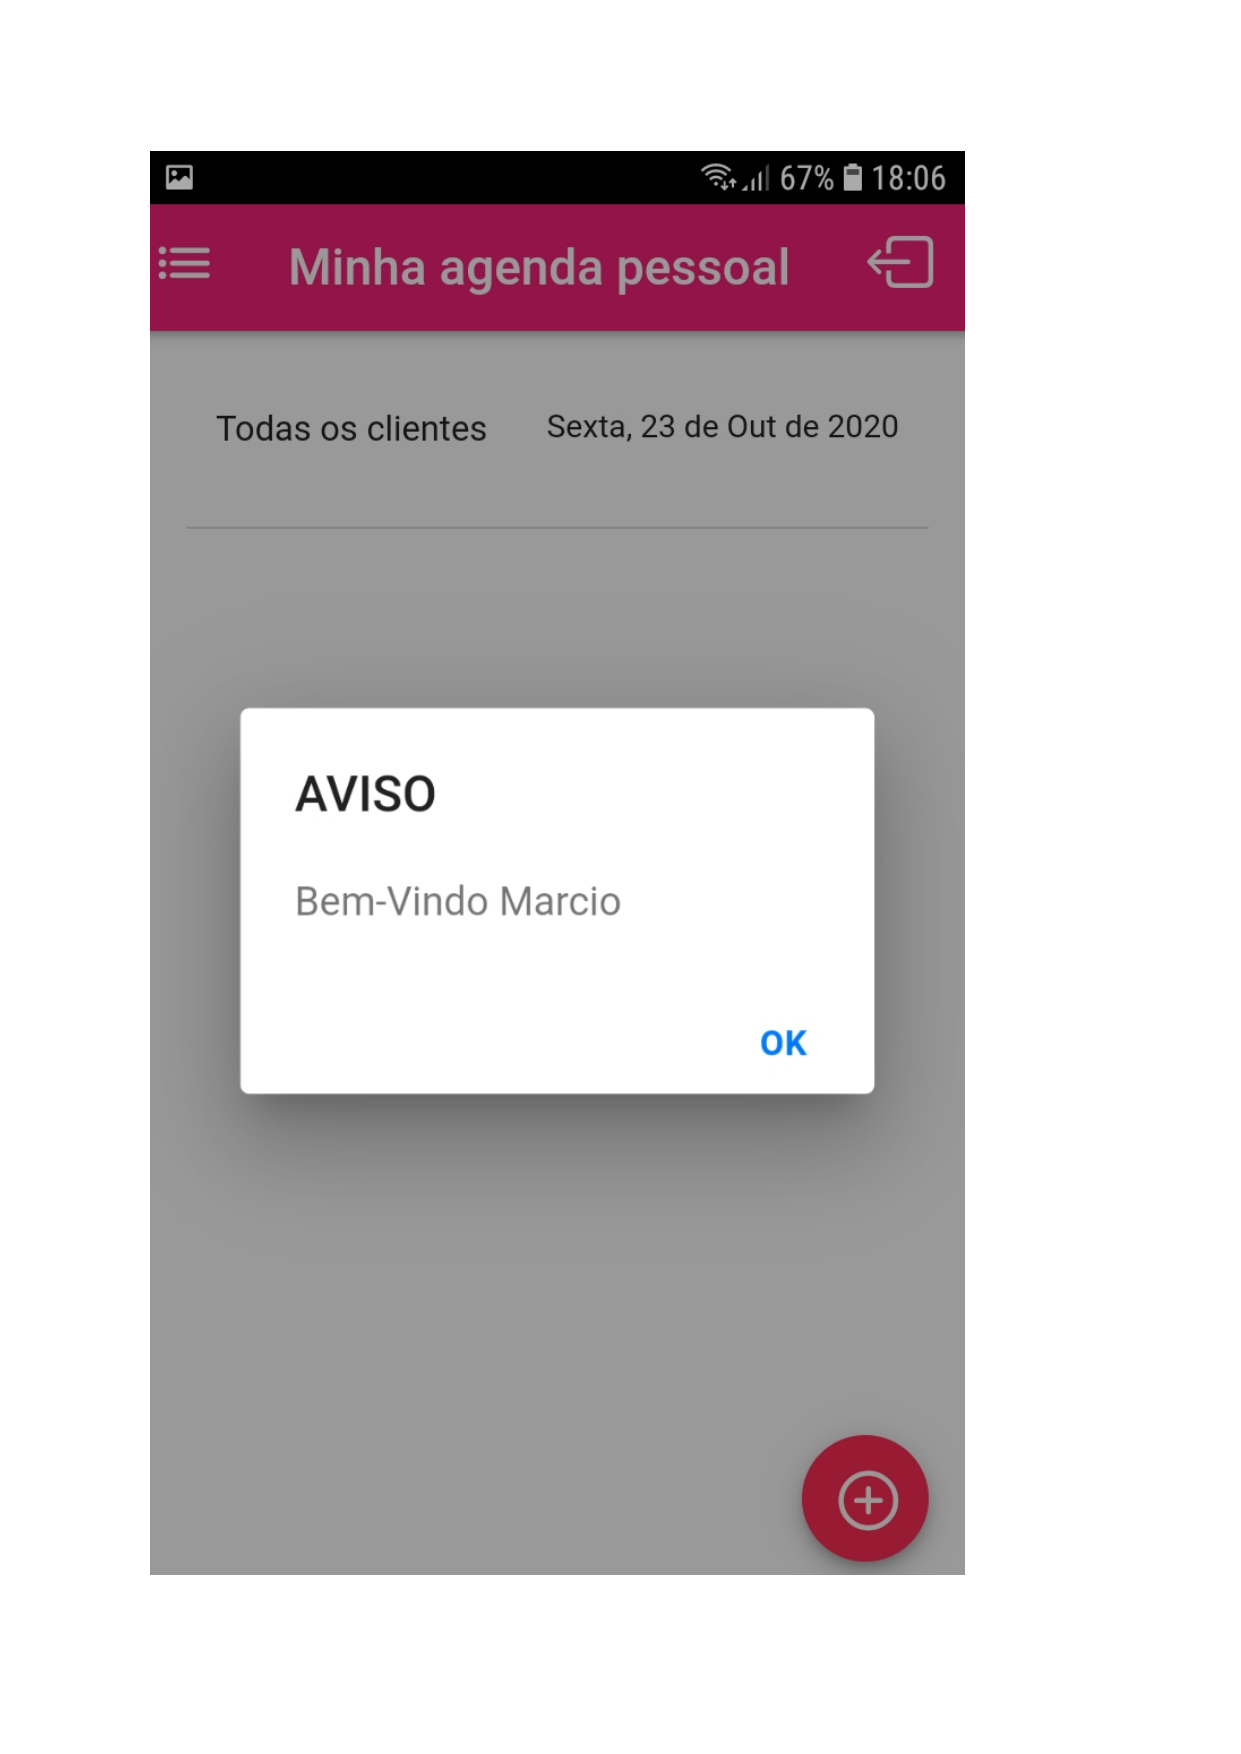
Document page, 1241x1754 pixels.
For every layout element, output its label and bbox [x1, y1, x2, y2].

picture [150, 151, 965, 1575]
